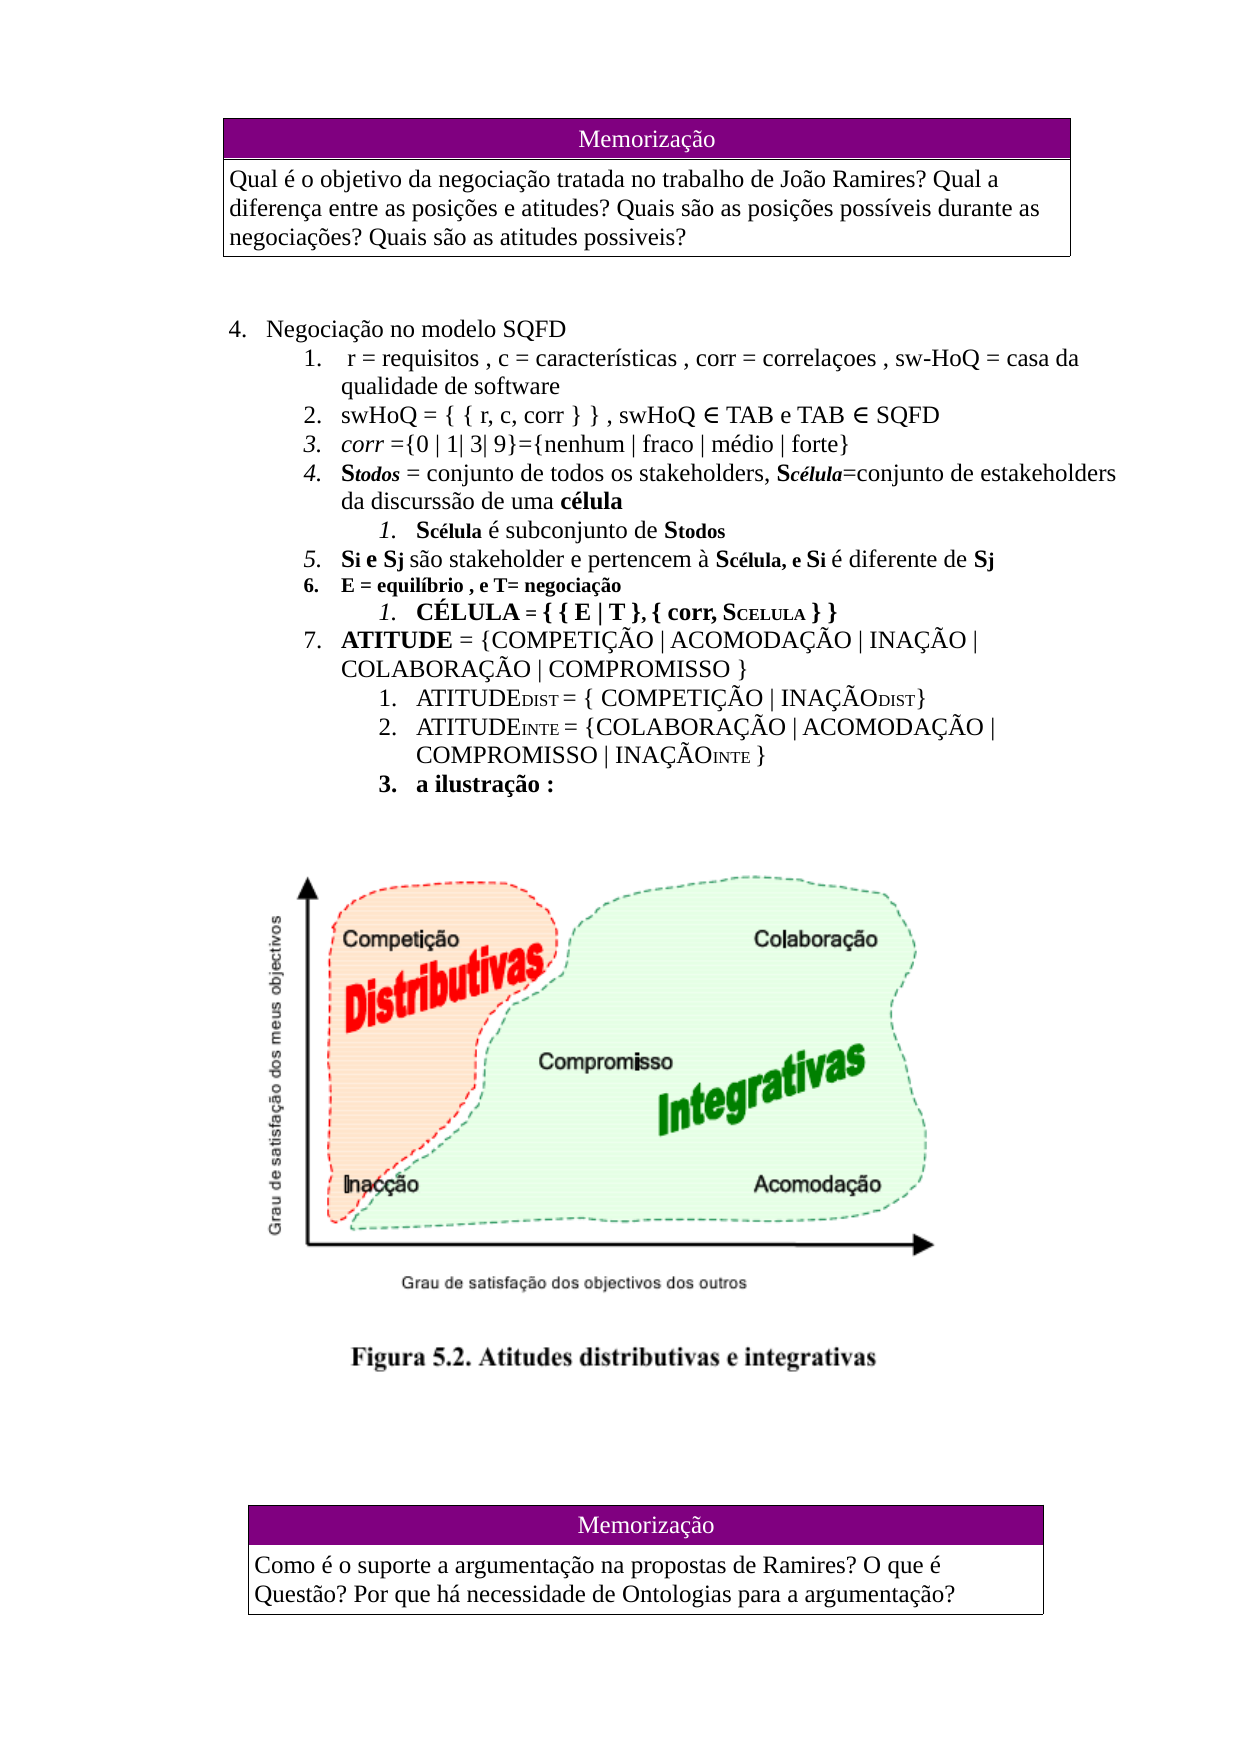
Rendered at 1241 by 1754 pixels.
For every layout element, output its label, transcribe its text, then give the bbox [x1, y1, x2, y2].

list ATITUDE = {COMPETIÇÃO | ACOMODAÇÃO | INAÇÃO | COLABORAÇÃO | COMPROMISSO } [303, 625, 1122, 683]
list Stodos = conjunto de todos os stakeholders, Scélula=conjunto de estakeholders da discurssão de uma célula [303, 458, 1122, 515]
picture [252, 853, 988, 1390]
list corr ={0 | 1| 3| 9}={nenhum | fraco | médio | forte} [303, 429, 1122, 458]
list r = requisitos , c = características , corr = correlaçoes , sw-HoQ = casa da qualidade de software [303, 343, 1122, 400]
list Scélula é subconjunto de Stodos [378, 515, 1122, 544]
list a ilustração : [378, 769, 1122, 798]
list E = equilíbrio , e T= negociação [303, 573, 1122, 597]
list Negociação no modelo SQFD [228, 314, 1122, 343]
table_cell Como é o suporte a argumentação na propostas de Ramires? O que é Questão? Por que há necessidade de Ontologias para a argumentação? [249, 1545, 1043, 1614]
table_cell Qual é o objetivo da negociação tratada no trabalho de João Ramires? Qual a diferença entre as posições e atitudes? Quais são as posições possíveis durante as negociações? Quais são as atitudes possiveis? [224, 160, 1070, 256]
list Si e Sj são stakeholder e pertencem à Scélula, e Si é diferente de Sj [303, 544, 1122, 573]
list ATITUDEINTE = {COLABORAÇÃO | ACOMODAÇÃO | COMPROMISSO | INAÇÃOINTE } [378, 712, 1122, 769]
table_header Memorização [224, 119, 1070, 158]
table_header Memorização [249, 1506, 1043, 1545]
list swHoQ = { { r, c, corr } } , swHoQ ∈ TAB e TAB ∈ SQFD [303, 400, 1122, 429]
list CÉLULA = { { E | T }, { corr, SCELULA } } [378, 597, 1122, 625]
list ATITUDEDIST = { COMPETIÇÃO | INAÇÃODIST} [378, 683, 1122, 712]
